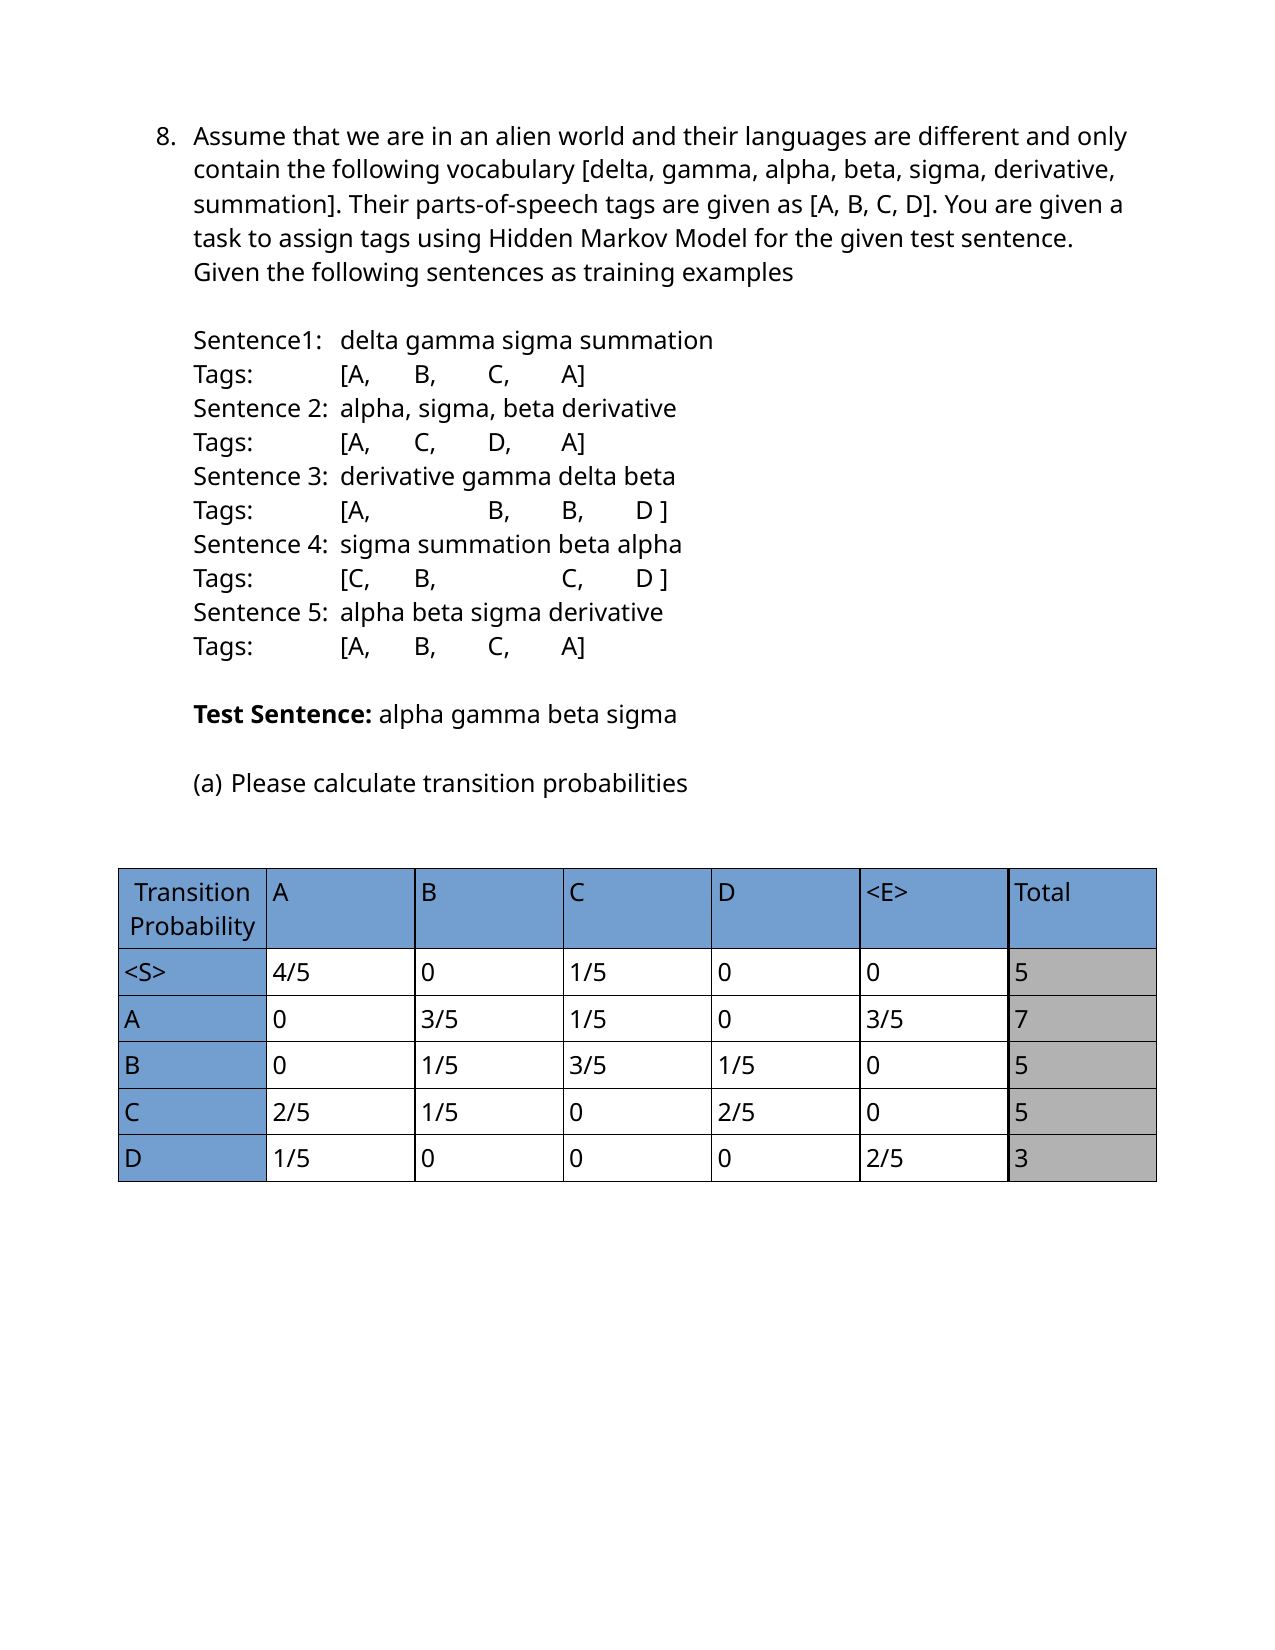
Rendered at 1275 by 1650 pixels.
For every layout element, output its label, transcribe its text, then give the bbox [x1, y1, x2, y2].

table_cell 0 [267, 996, 414, 1041]
table_cell 0 [861, 1042, 1007, 1088]
table_cell 1/5 [416, 1089, 563, 1134]
table_cell C [119, 1089, 266, 1134]
table_header B [416, 869, 563, 948]
table_cell 3 [1010, 1135, 1156, 1181]
table_cell 3/5 [564, 1042, 711, 1088]
table_cell 2/5 [861, 1135, 1007, 1181]
table_cell 1/5 [267, 1135, 414, 1181]
table_cell 0 [712, 1135, 859, 1181]
table_cell 4/5 [267, 949, 414, 995]
table_cell 3/5 [416, 996, 563, 1041]
table_cell 1/5 [564, 996, 711, 1041]
table_cell 0 [267, 1042, 414, 1088]
table_cell 0 [712, 996, 859, 1041]
table_cell 1/5 [712, 1042, 859, 1088]
table_cell 5 [1010, 1089, 1156, 1134]
table_cell 2/5 [712, 1089, 859, 1134]
table_cell 0 [861, 949, 1007, 995]
table_header D [712, 869, 859, 948]
table_cell 0 [564, 1135, 711, 1181]
table_cell 3/5 [861, 996, 1007, 1041]
table_cell 1/5 [416, 1042, 563, 1088]
list Please calculate transition probabilities [193, 765, 1157, 867]
table_header Transition Probability [119, 869, 266, 948]
table_cell 5 [1010, 949, 1156, 995]
table_cell 0 [416, 949, 563, 995]
table_header <E> [861, 869, 1007, 948]
table_cell 2/5 [267, 1089, 414, 1134]
table_cell 5 [1010, 1042, 1156, 1088]
table_header C [564, 869, 711, 948]
table_cell 0 [416, 1135, 563, 1181]
list Assume that we are in an alien world and their languages are different and only contain the following vocabulary [delta, gamma, alpha, beta, sigma, derivative, summation]. Their parts-of-speech tags are given as [A, B, C, D]. You are given a task to assign tags using Hidden Markov Model for the given test sentence. Given the following sentences as training examples Sentence1: delta gamma sigma summation Tags: [A, B, C, A] Sentence 2: alpha, sigma, beta derivative Tags: [A, C, D, A] Sentence 3: derivative gamma delta beta Tags: [A, B, B, D ] Sentence 4: sigma summation beta alpha Tags: [C, B, C, D ] Sentence 5: alpha beta sigma derivative Tags: [A, B, C, A] Test Sentence: alpha gamma beta sigma [156, 118, 1157, 765]
table_header A [267, 869, 414, 948]
table_cell 0 [712, 949, 859, 995]
table_cell 7 [1010, 996, 1156, 1041]
table_cell A [119, 996, 266, 1041]
table_cell B [119, 1042, 266, 1088]
table_cell 0 [564, 1089, 711, 1134]
table_cell 1/5 [564, 949, 711, 995]
table_cell <S> [119, 949, 266, 995]
table_cell D [119, 1135, 266, 1181]
table_cell 0 [861, 1089, 1007, 1134]
table_header Total [1010, 869, 1156, 948]
